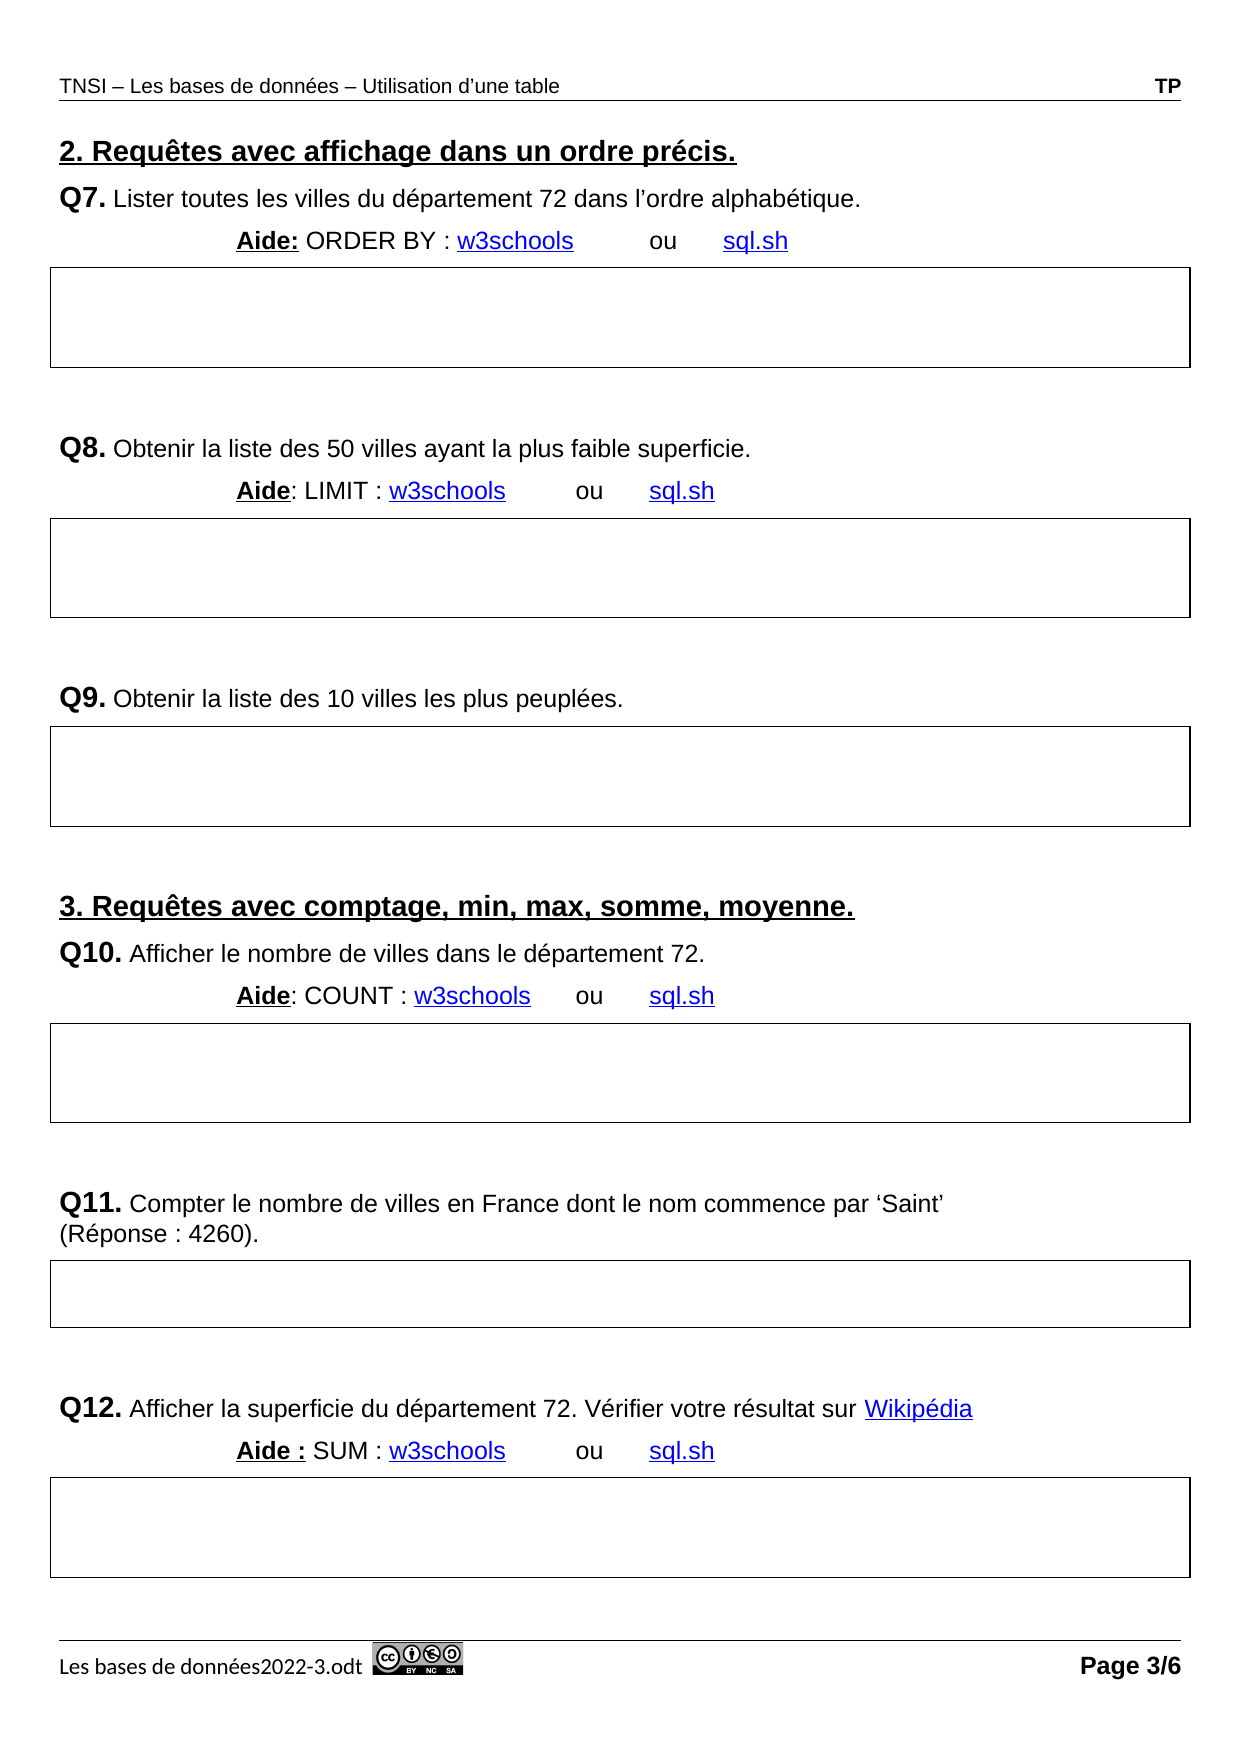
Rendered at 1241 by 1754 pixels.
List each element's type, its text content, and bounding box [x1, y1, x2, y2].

text Aide : SUM : w3schools ou sql.sh [236, 1436, 1181, 1464]
text Q10. Afficher le nombre de villes dans le département 72. [59, 935, 1181, 969]
text Aide: ORDER BY : w3schools ou sql.sh [236, 226, 1181, 255]
text Q8. Obtenir la liste des 50 villes ayant la plus faible superficie. [59, 430, 1181, 464]
text Aide: LIMIT : w3schools ou sql.sh [236, 476, 1181, 505]
text Q7. Lister toutes les villes du département 72 dans l’ordre alphabétique. [59, 180, 1181, 213]
text Q12. Afficher la superficie du département 72. Vérifier votre résultat sur Wikipédia [59, 1390, 1181, 1423]
text Q11. Compter le nombre de villes en France dont le nom commence par ‘Saint’ [59, 1185, 1181, 1219]
picture [372, 1642, 464, 1675]
text Q9. Obtenir la liste des 10 villes les plus peuplées. [59, 680, 1181, 714]
list Requêtes avec affichage dans un ordre précis. [59, 134, 1181, 167]
text Aide: COUNT : w3schools ou sql.sh [236, 981, 1181, 1010]
list Requêtes avec comptage, min, max, somme, moyenne. [59, 889, 1181, 923]
text (Réponse : 4260). [59, 1219, 1181, 1247]
